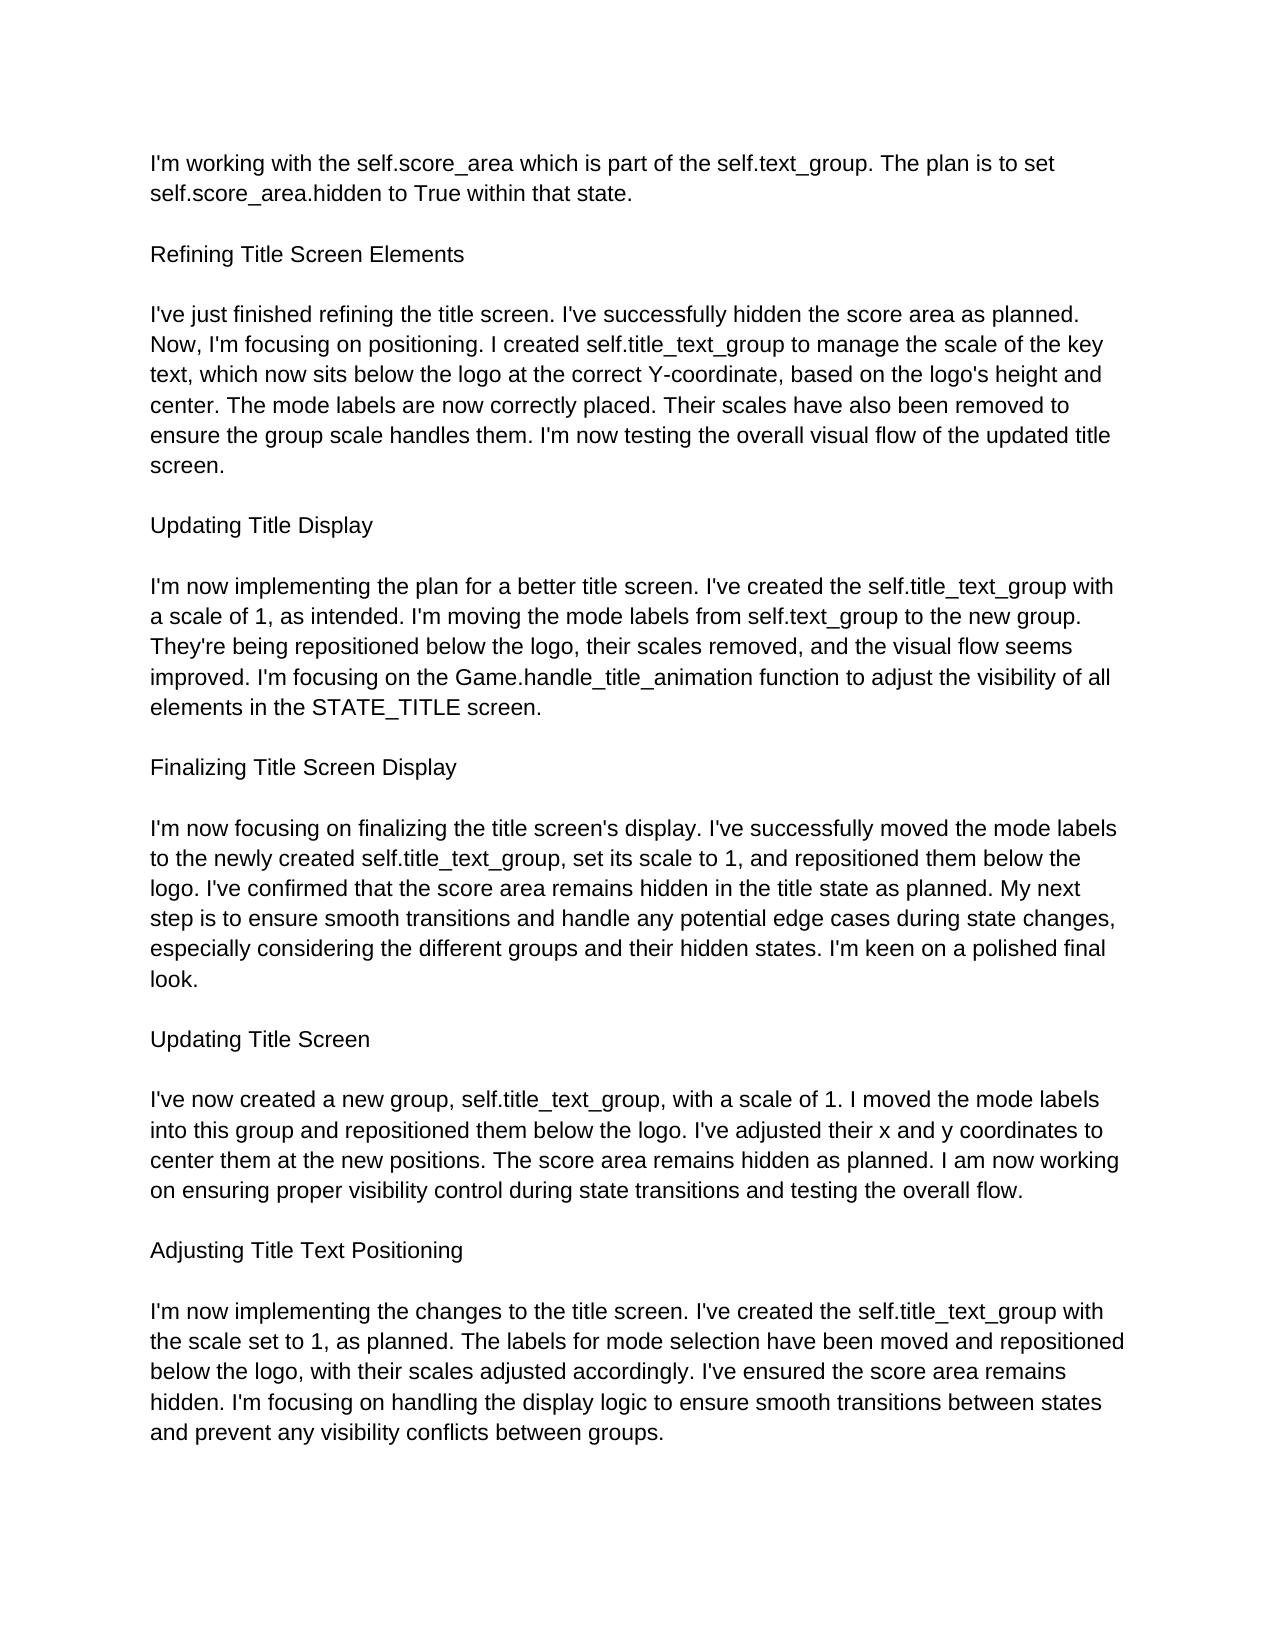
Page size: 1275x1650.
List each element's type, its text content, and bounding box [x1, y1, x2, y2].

text I'm now implementing the plan for a better title screen. I've created the self.title_text_group with a scale of 1, as intended. I'm moving the mode labels from self.text_group to the new group. They're being repositioned below the logo, their scales removed, and the visual flow seems improved. I'm focusing on the Game.handle_title_animation function to adjust the visibility of all elements in the STATE_TITLE screen. [150, 573, 1125, 720]
text I've now created a new group, self.title_text_group, with a scale of 1. I moved the mode labels into this group and repositioned them below the logo. I've adjusted their x and y coordinates to center them at the new positions. The score area remains hidden as planned. I am now working on ensuring proper visibility control during state transitions and testing the overall flow. [150, 1086, 1125, 1203]
text I'm now implementing the changes to the title screen. I've created the self.title_text_group with the scale set to 1, as planned. The labels for mode selection have been moved and repositioned below the logo, with their scales adjusted accordingly. I've ensured the score area remains hidden. I'm focusing on handling the display logic to ensure smooth transitions between states and prevent any visibility conflicts between groups. [150, 1298, 1125, 1445]
text Refining Title Screen Elements [150, 241, 1125, 267]
text Updating Title Display [150, 512, 1125, 539]
text Updating Title Screen [150, 1026, 1125, 1052]
text I'm now focusing on finalizing the title screen's display. I've successfully moved the mode labels to the newly created self.title_text_group, set its scale to 1, and repositioned them below the logo. I've confirmed that the score area remains hidden in the title state as planned. My next step is to ensure smooth transitions and handle any potential edge cases during state changes, especially considering the different groups and their hidden states. I'm keen on a polished final look. [150, 814, 1125, 992]
text I'm working with the self.score_area which is part of the self.text_group. The plan is to set self.score_area.hidden to True within that state. [150, 150, 1125, 207]
text Finalizing Title Screen Display [150, 754, 1125, 781]
text Adjusting Title Text Positioning [150, 1237, 1125, 1264]
text I've just finished refining the title screen. I've successfully hidden the score area as planned. Now, I'm focusing on positioning. I created self.title_text_group to manage the scale of the key text, which now sits below the logo at the correct Y-coordinate, based on the logo's height and center. The mode labels are now correctly placed. Their scales have also been removed to ensure the group scale handles them. I'm now testing the overall visual flow of the updated title screen. [150, 301, 1125, 478]
